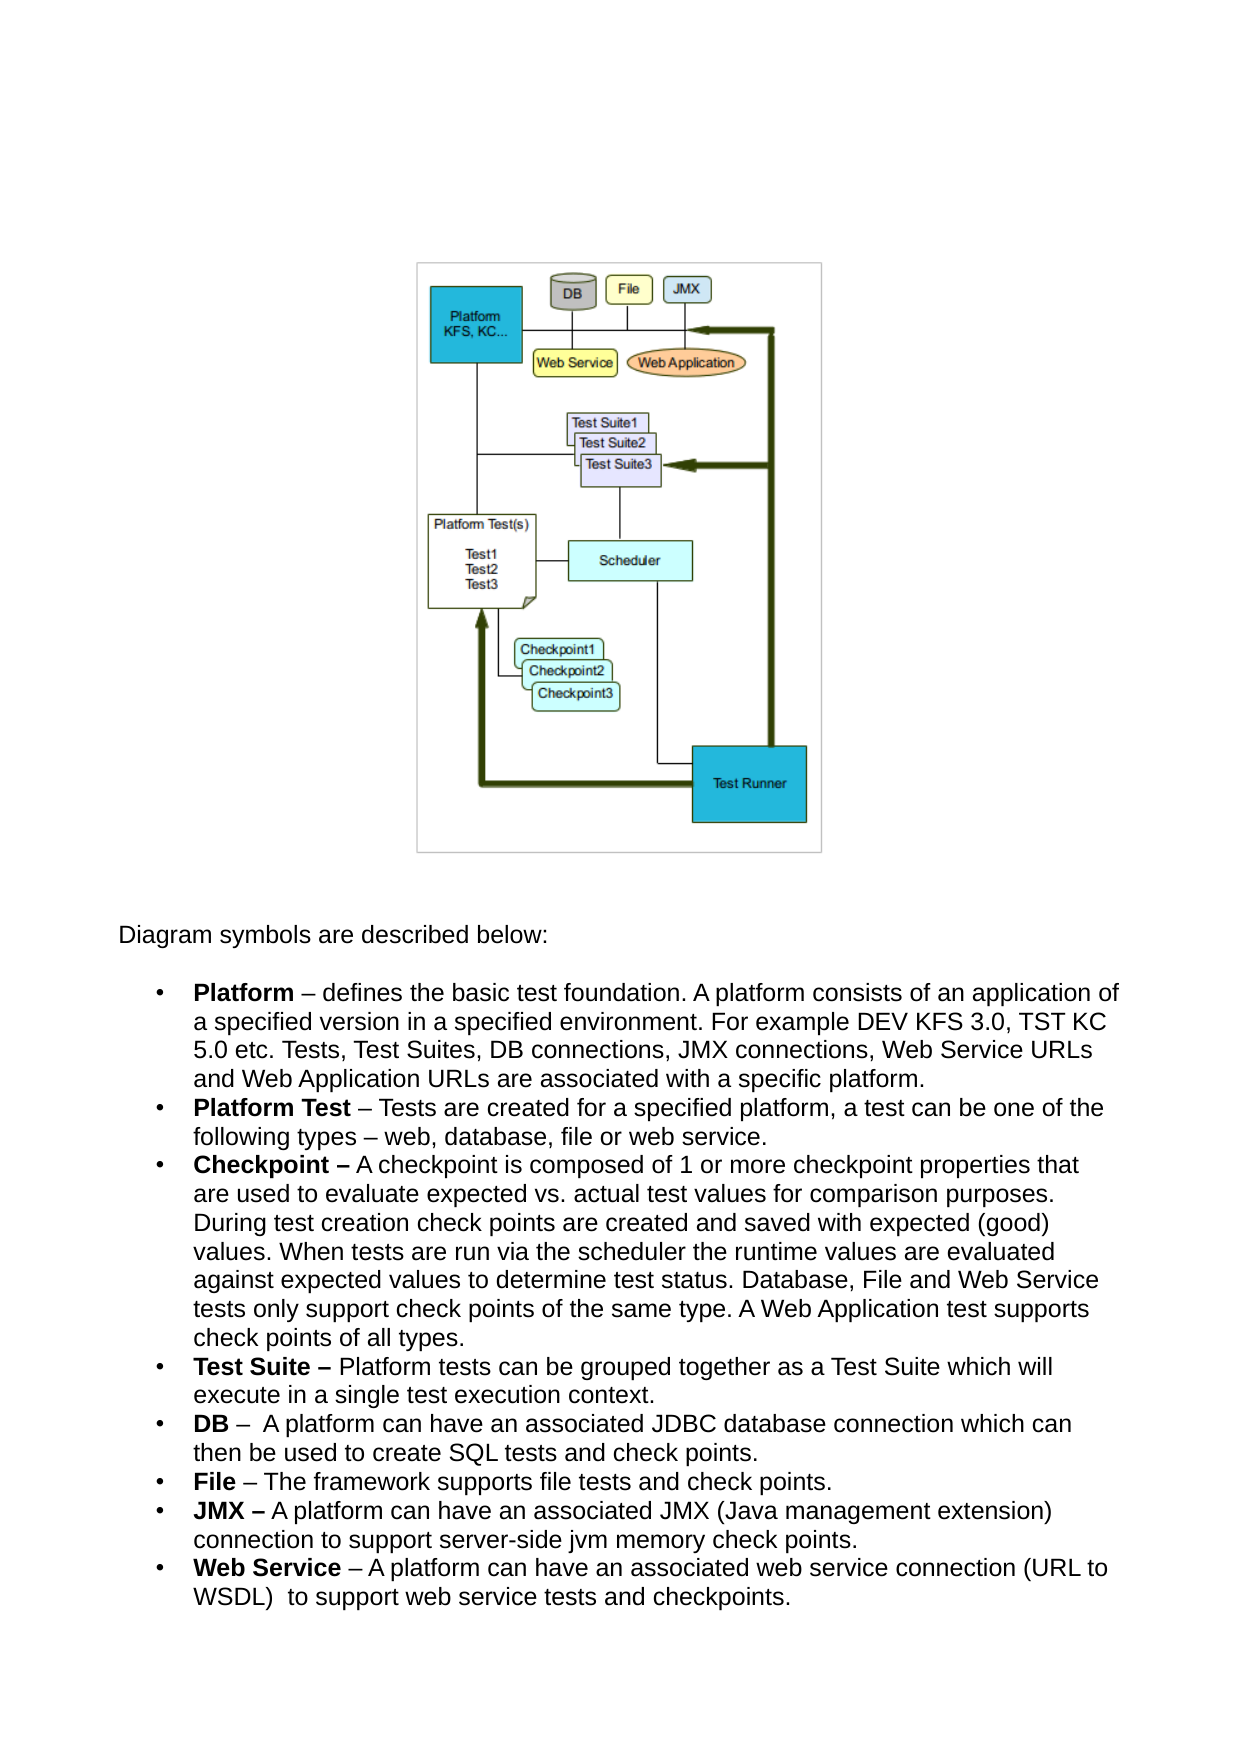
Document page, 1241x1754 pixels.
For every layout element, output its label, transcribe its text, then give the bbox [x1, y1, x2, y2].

list Platform Test – Tests are created for a specified platform, a test can be one of the following types – web, database, file or web service. [156, 1093, 1122, 1150]
list File – The framework supports file tests and check points. [156, 1467, 1122, 1496]
picture [404, 246, 836, 867]
list DB – A platform can have an associated JDBC database connection which can then be used to create SQL tests and check points. [156, 1409, 1122, 1467]
text Diagram symbols are described below: [118, 920, 1122, 949]
list Checkpoint – A checkpoint is composed of 1 or more checkpoint properties that are used to evaluate expected vs. actual test values for comparison purposes. During test creation check points are created and saved with expected (good) values. When tests are run via the scheduler the runtime values are evaluated against expected values to determine test status. Database, File and Web Service tests only support check points of the same type. A Web Application test supports check points of all types. [156, 1150, 1122, 1352]
list Web Service – A platform can have an associated web service connection (URL to WSDL) to support web service tests and checkpoints. [156, 1553, 1122, 1611]
list JMX – A platform can have an associated JMX (Java management extension) connection to support server-side jvm memory check points. [156, 1496, 1122, 1553]
list Platform – defines the basic test foundation. A platform consists of an application of a specified version in a specified environment. For example DEV KFS 3.0, TST KC 5.0 etc. Tests, Test Suites, DB connections, JMX connections, Web Service URLs and Web Application URLs are associated with a specific platform. [156, 978, 1122, 1093]
list Test Suite – Platform tests can be grouped together as a Test Suite which will execute in a single test execution context. [156, 1352, 1122, 1409]
